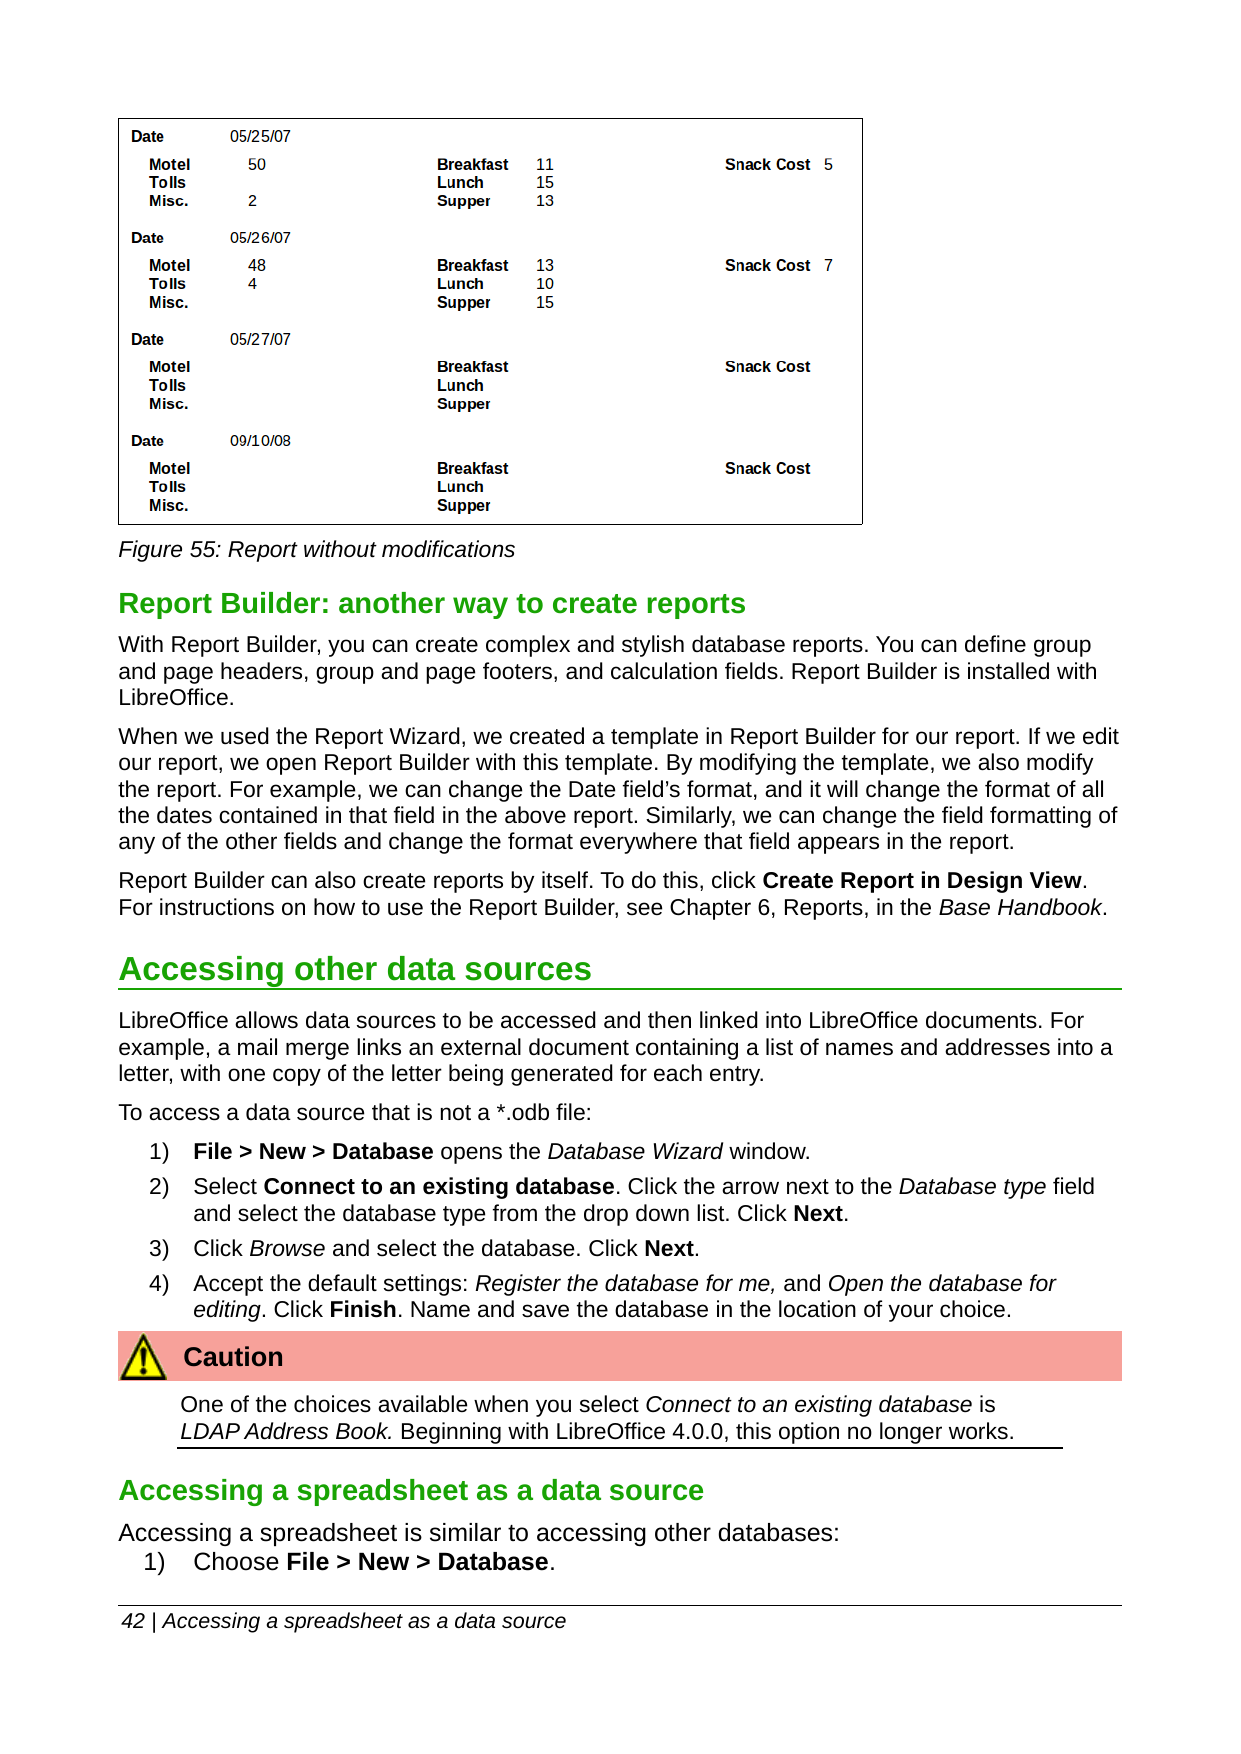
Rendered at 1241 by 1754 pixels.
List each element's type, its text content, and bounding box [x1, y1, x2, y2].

text One of the choices available when you select Connect to an existing database is LDAP Address Book. Beginning with LibreOffice 4.0.0, this option no longer works. [177, 1388, 1063, 1447]
picture [119, 1332, 167, 1380]
subtitle Accessing other data sources [118, 949, 1122, 988]
subtitle Accessing a spreadsheet as a data source [118, 1473, 1122, 1506]
text LibreOffice allows data sources to be accessed and then linked into LibreOffice documents. For example, a mail merge links an external document containing a list of names and addresses into a letter, with one copy of the letter being generated for each entry. [118, 1007, 1122, 1087]
text When we used the Report Wizard, we created a template in Report Builder for our report. If we edit our report, we open Report Builder with this template. By modifying the template, we also modify the report. For example, we can change the Date field’s format, and it will change the format of all the dates contained in that field in the above report. Similarly, we can change the field formatting of any of the other fields and change the format everywhere that field appears in the report. [118, 723, 1122, 854]
list Choose File > New > Database. [165, 1547, 1122, 1576]
list File > New > Database opens the Database Wizard window. [169, 1138, 1122, 1164]
list Accept the default settings: Register the database for me, and Open the database for editing. Click Finish. Name and save the database in the location of your choice. [169, 1270, 1122, 1323]
list Select Connect to an existing database. Click the arrow next to the Database type field and select the database type from the drop down list. Click Next. [169, 1173, 1122, 1226]
text With Report Builder, you can create complex and stylish database reports. You can define group and page headers, group and page footers, and calculation fields. Report Builder is installed with LibreOffice. [118, 631, 1122, 710]
subtitle Caution [118, 1331, 1122, 1381]
list Click Browse and select the database. Click Next. [169, 1235, 1122, 1261]
list To access a data source that is not a *.odb file: [118, 1099, 1122, 1125]
text Figure 55: Report without modifications [118, 536, 862, 562]
subtitle Report Builder: another way to create reports [118, 586, 1122, 619]
picture [119, 119, 862, 524]
text Report Builder can also create reports by itself. To do this, click Create Report in Design View. For instructions on how to use the Report Builder, see Chapter 6, Reports, in the Base Handbook. [118, 867, 1122, 920]
text Accessing a spreadsheet is similar to accessing other databases: [118, 1518, 1122, 1547]
